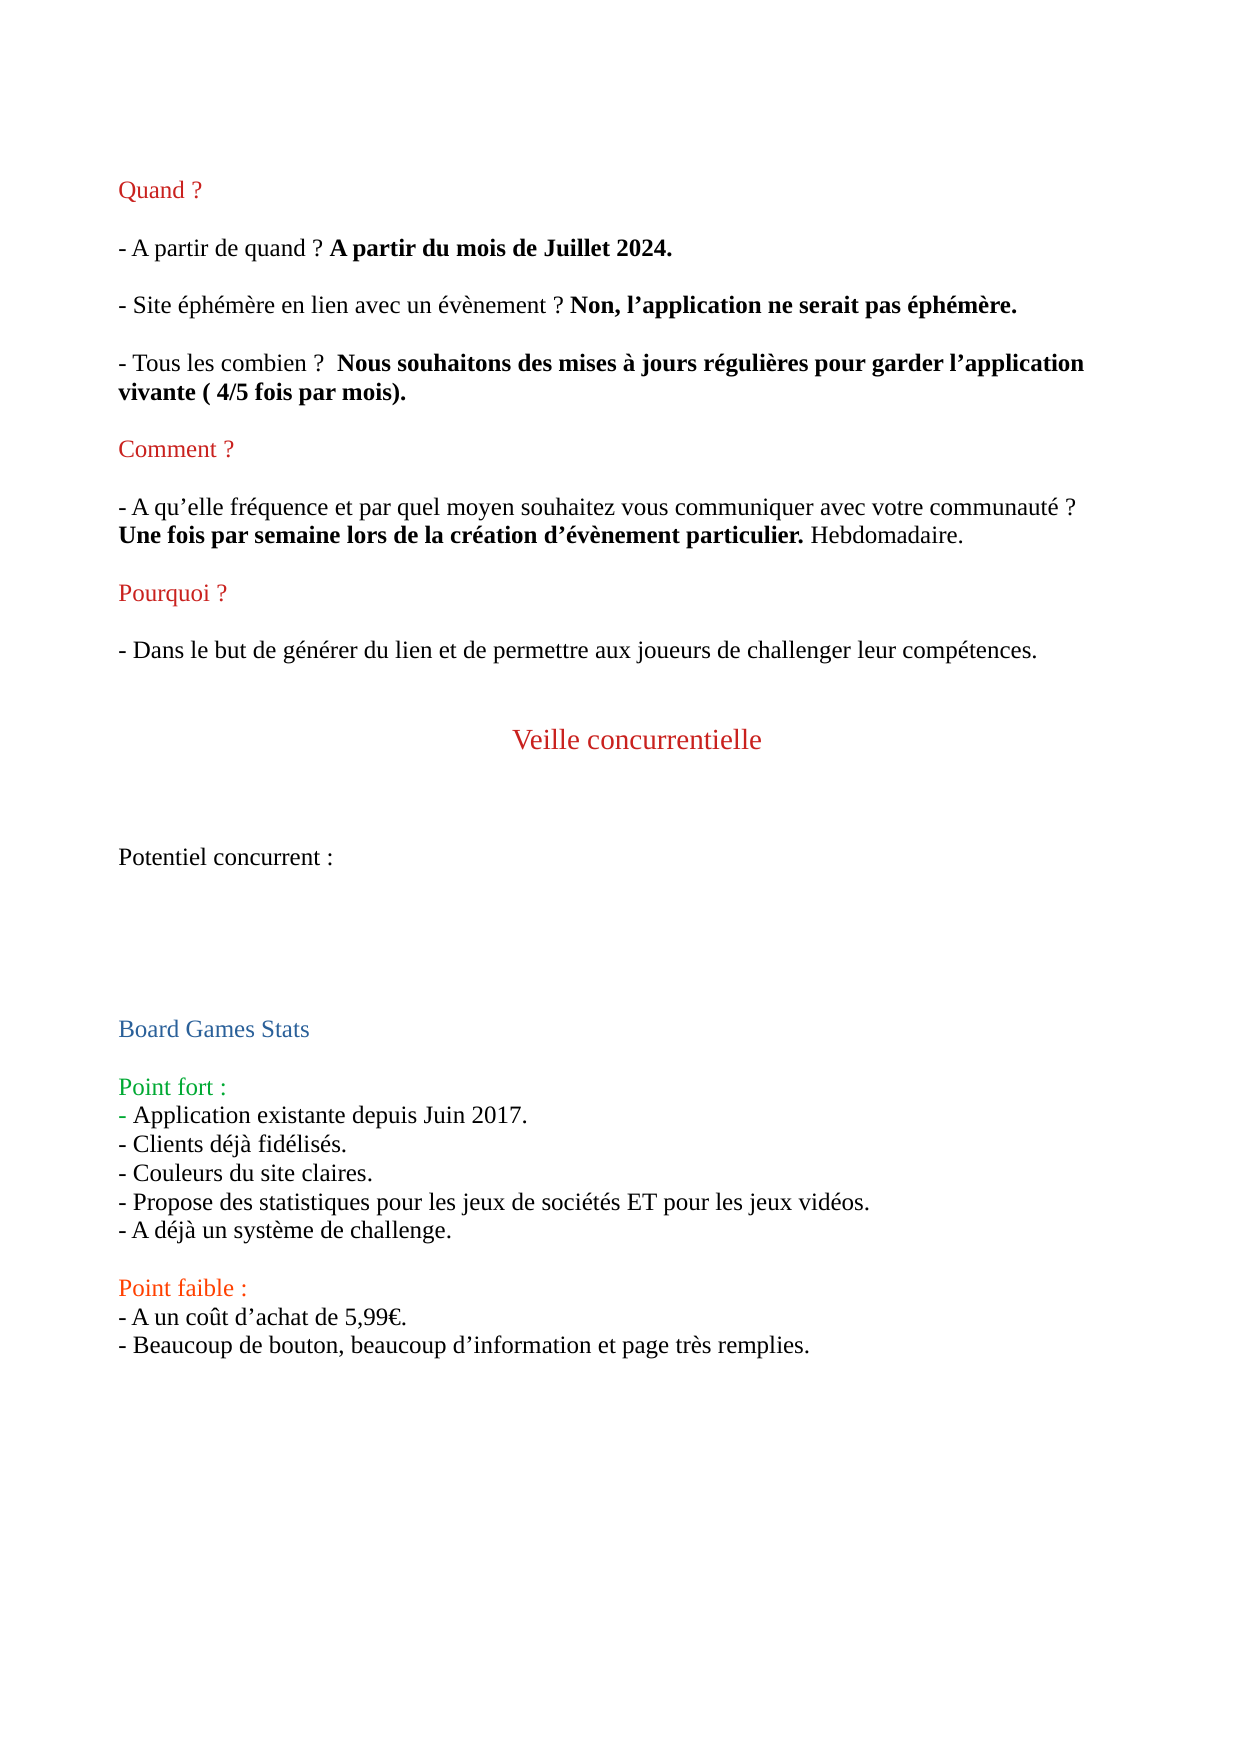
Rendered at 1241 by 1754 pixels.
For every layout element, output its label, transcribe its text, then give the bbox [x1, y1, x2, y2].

text - A un coût d’achat de 5,99€. [118, 1302, 1122, 1330]
text - Couleurs du site claires. [118, 1158, 1122, 1187]
text - A déjà un système de challenge. [118, 1215, 1122, 1244]
text - Beaucoup de bouton, beaucoup d’information et page très remplies. [118, 1330, 1122, 1359]
text Quand ? [118, 176, 1122, 204]
text Veille concurrentielle [118, 722, 1122, 755]
text Potentiel concurrent : [118, 842, 1122, 870]
text - Clients déjà fidélisés. [118, 1129, 1122, 1158]
text - A qu’elle fréquence et par quel moyen souhaitez vous communiquer avec votre communauté ? Une fois par semaine lors de la création d’évènement particulier. Hebdomadaire. [118, 492, 1122, 549]
text Pourquoi ? [118, 578, 1122, 607]
text Point faible : [118, 1273, 1122, 1302]
text Comment ? [118, 434, 1122, 463]
text - Propose des statistiques pour les jeux de sociétés ET pour les jeux vidéos. [118, 1187, 1122, 1215]
text - Site éphémère en lien avec un évènement ? Non, l’application ne serait pas éphémère. [118, 291, 1122, 319]
text - Tous les combien ? Nous souhaitons des mises à jours régulières pour garder l’application vivante ( 4/5 fois par mois). [118, 348, 1122, 406]
text - A partir de quand ? A partir du mois de Juillet 2024. [118, 233, 1122, 262]
text Board Games Stats [118, 1014, 1122, 1043]
text - Application existante depuis Juin 2017. [118, 1100, 1122, 1129]
text Point fort : [118, 1072, 1122, 1100]
text - Dans le but de générer du lien et de permettre aux joueurs de challenger leur compétences. [118, 636, 1122, 664]
